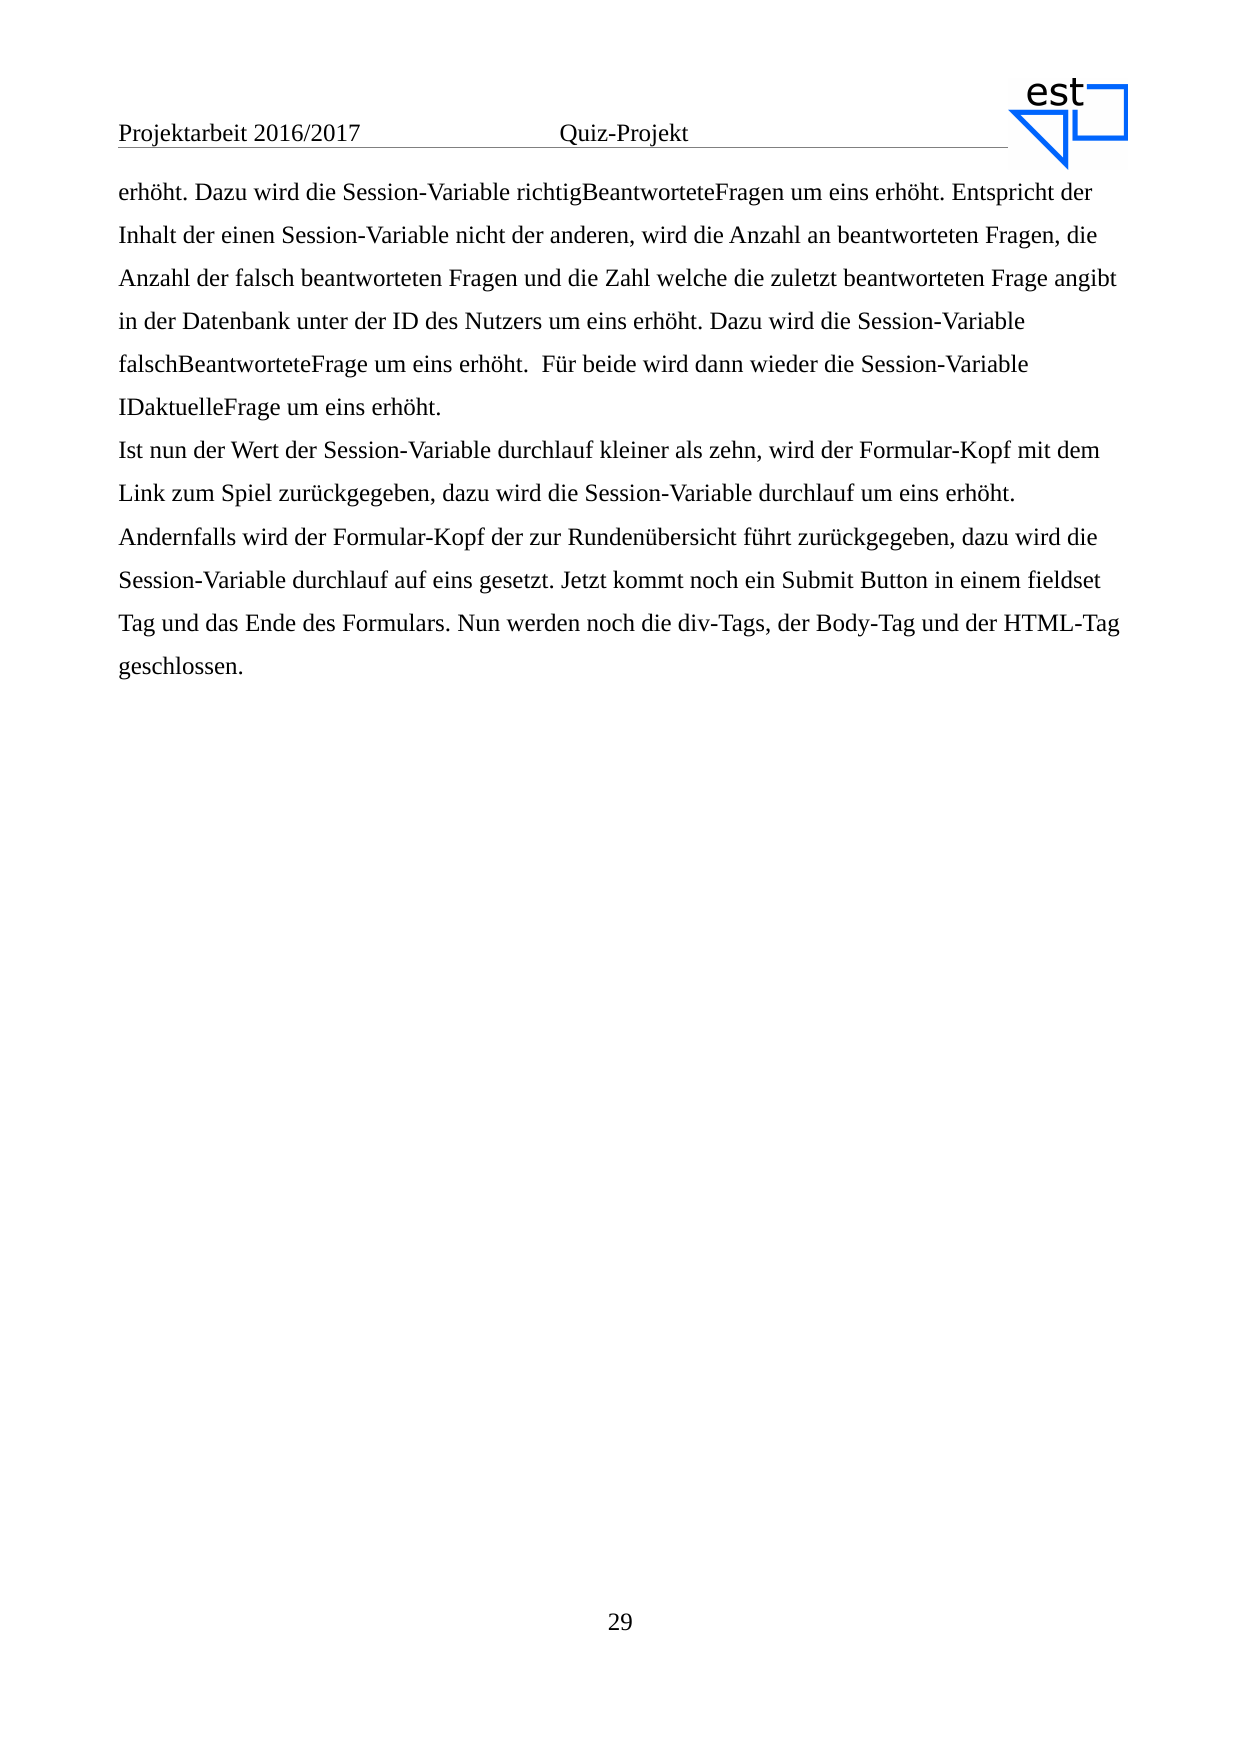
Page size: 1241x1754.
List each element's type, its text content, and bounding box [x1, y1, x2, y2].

picture [1008, 78, 1128, 170]
text erhöht. Dazu wird die Session-Variable richtigBeantworteteFragen um eins erhöht. Entspricht der Inhalt der einen Session-Variable nicht der anderen, wird die Anzahl an beantworteten Fragen, die Anzahl der falsch beantworteten Fragen und die Zahl welche die zuletzt beantworteten Frage angibt in der Datenbank unter der ID des Nutzers um eins erhöht. Dazu wird die Session-Variable falschBeantworteteFrage um eins erhöht. Für beide wird dann wieder die Session-Variable IDaktuelleFrage um eins erhöht. [118, 177, 1122, 421]
text Ist nun der Wert der Session-Variable durchlauf kleiner als zehn, wird der Formular-Kopf mit dem Link zum Spiel zurückgegeben, dazu wird die Session-Variable durchlauf um eins erhöht. [118, 435, 1122, 507]
text Andernfalls wird der Formular-Kopf der zur Rundenübersicht führt zurückgegeben, dazu wird die Session-Variable durchlauf auf eins gesetzt. Jetzt kommt noch ein Submit Button in einem fieldset Tag und das Ende des Formulars. Nun werden noch die div-Tags, der Body-Tag und der HTML-Tag geschlossen. [118, 522, 1122, 680]
